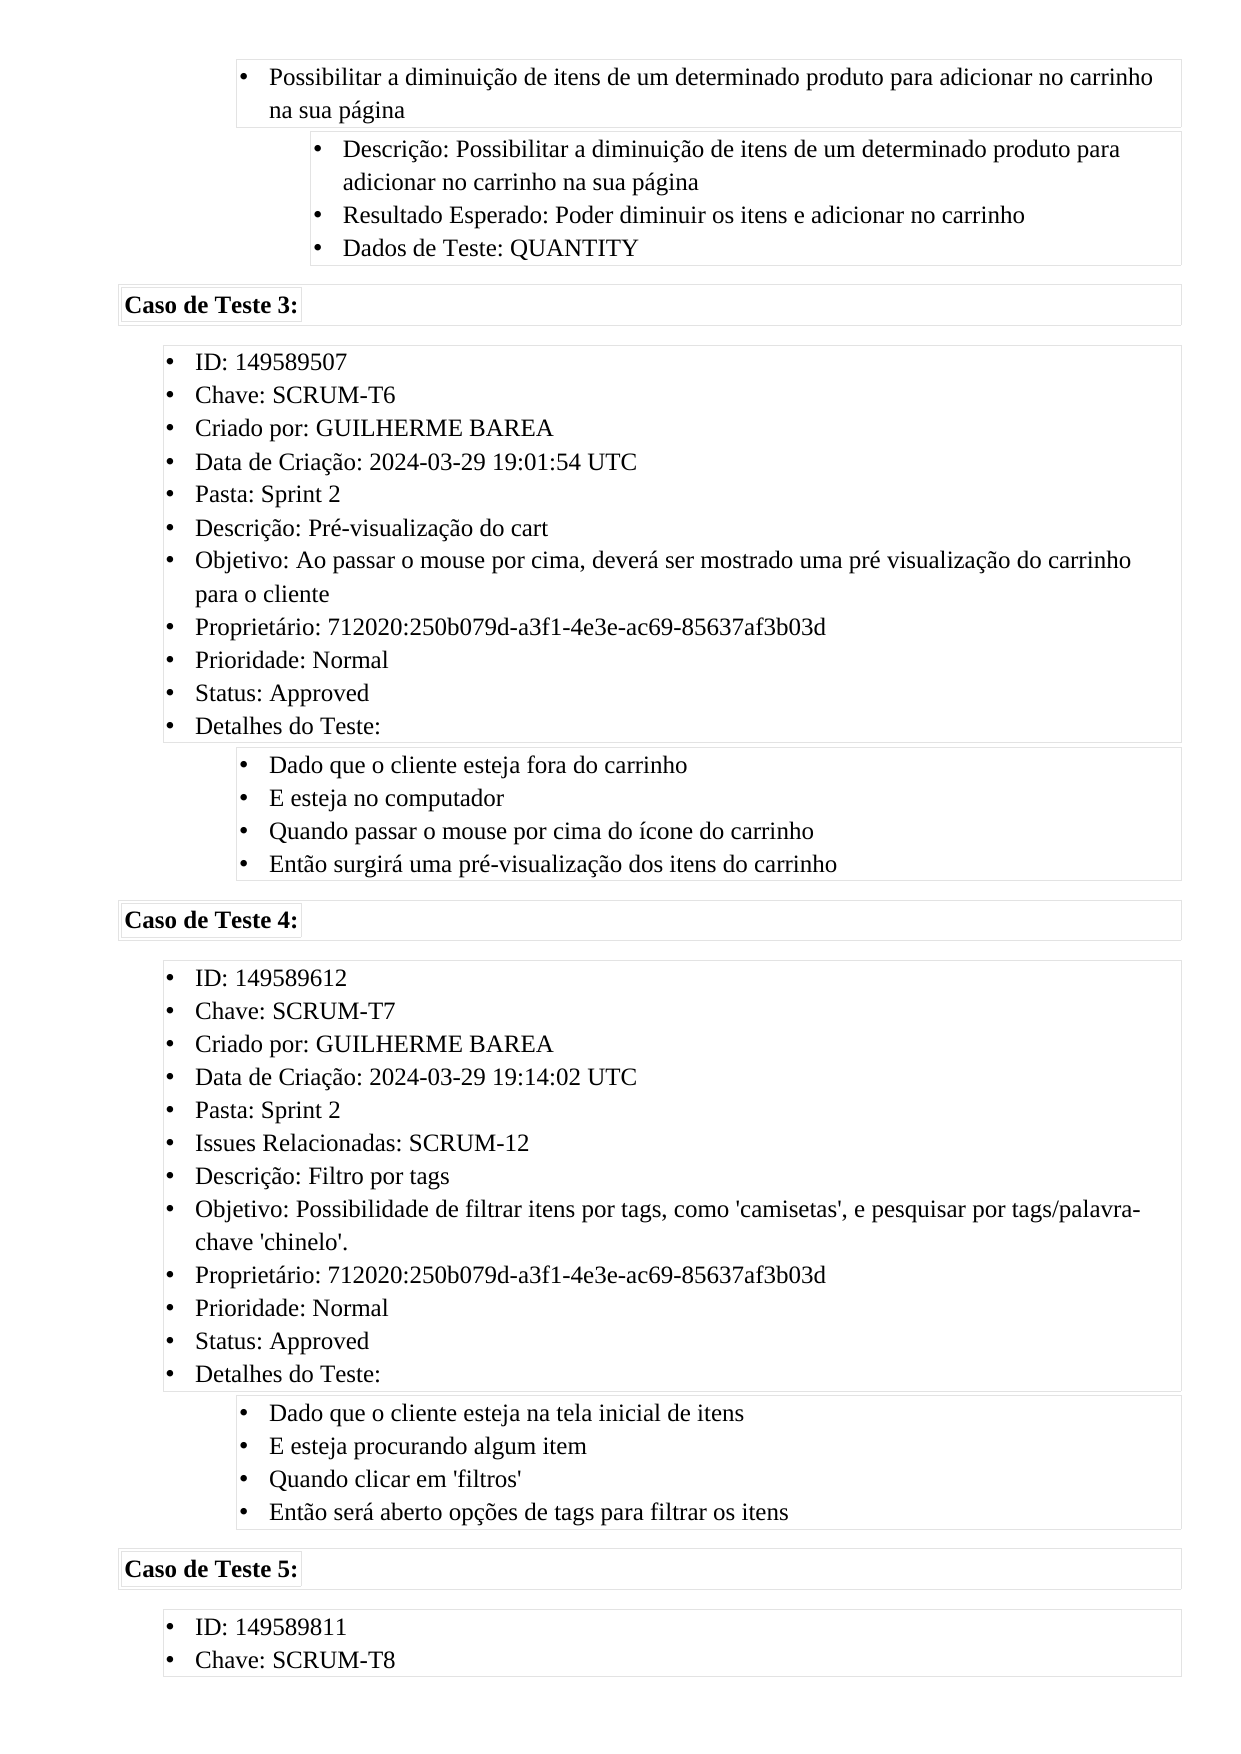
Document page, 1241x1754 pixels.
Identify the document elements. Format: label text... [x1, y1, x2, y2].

list Proprietário: 712020:250b079d-a3f1-4e3e-ac69-85637af3b03d [164, 609, 1181, 640]
list Possibilitar a diminuição de itens de um determinado produto para adicionar no carrinho na sua página [237, 60, 1181, 127]
list Quando clicar em 'filtros' [237, 1461, 1181, 1493]
list Pasta: Sprint 2 [164, 477, 1181, 508]
list Então surgirá uma pré-visualização dos itens do carrinho [237, 846, 1181, 880]
list E esteja no computador [237, 780, 1181, 812]
list Objetivo: Possibilidade de filtrar itens por tags, como 'camisetas', e pesquisar por tags/palavra-chave 'chinelo'. [164, 1191, 1181, 1256]
list ID: 149589811 [164, 1610, 1181, 1641]
list Dados de Teste: QUANTITY [311, 230, 1181, 265]
list Issues Relacionadas: SCRUM-12 [164, 1125, 1181, 1157]
list Dado que o cliente esteja fora do carrinho [237, 748, 1181, 778]
list Prioridade: Normal [164, 642, 1181, 673]
list E esteja procurando algum item [237, 1428, 1181, 1460]
list Descrição: Filtro por tags [164, 1158, 1181, 1190]
list Descrição: Pré-visualização do cart [164, 509, 1181, 541]
list Pasta: Sprint 2 [164, 1092, 1181, 1124]
list ID: 149589612 [164, 961, 1181, 992]
list Quando passar o mouse por cima do ícone do carrinho [237, 813, 1181, 844]
list Detalhes do Teste: [164, 1356, 1181, 1391]
text Caso de Teste 4: [119, 901, 1181, 940]
list Dado que o cliente esteja na tela inicial de itens [237, 1396, 1181, 1427]
text Caso de Teste 5: [119, 1549, 1181, 1589]
text Caso de Teste 3: [119, 285, 1181, 325]
list Criado por: GUILHERME BAREA [164, 411, 1181, 442]
list ID: 149589507 [164, 346, 1181, 376]
list Chave: SCRUM-T6 [164, 377, 1181, 409]
list Resultado Esperado: Poder diminuir os itens e adicionar no carrinho [311, 197, 1181, 229]
list Proprietário: 712020:250b079d-a3f1-4e3e-ac69-85637af3b03d [164, 1257, 1181, 1289]
list Chave: SCRUM-T7 [164, 993, 1181, 1025]
list Objetivo: Ao passar o mouse por cima, deverá ser mostrado uma pré visualização do carrinho para o cliente [164, 543, 1181, 607]
list Status: Approved [164, 1323, 1181, 1355]
list Status: Approved [164, 675, 1181, 706]
list Criado por: GUILHERME BAREA [164, 1026, 1181, 1058]
list Prioridade: Normal [164, 1290, 1181, 1322]
list Descrição: Possibilitar a diminuição de itens de um determinado produto para adicionar no carrinho na sua página [311, 132, 1181, 196]
list Data de Criação: 2024-03-29 19:01:54 UTC [164, 443, 1181, 475]
list Chave: SCRUM-T8 [164, 1642, 1181, 1676]
list Então será aberto opções de tags para filtrar os itens [237, 1494, 1181, 1529]
list Detalhes do Teste: [164, 708, 1181, 742]
list Data de Criação: 2024-03-29 19:14:02 UTC [164, 1059, 1181, 1091]
